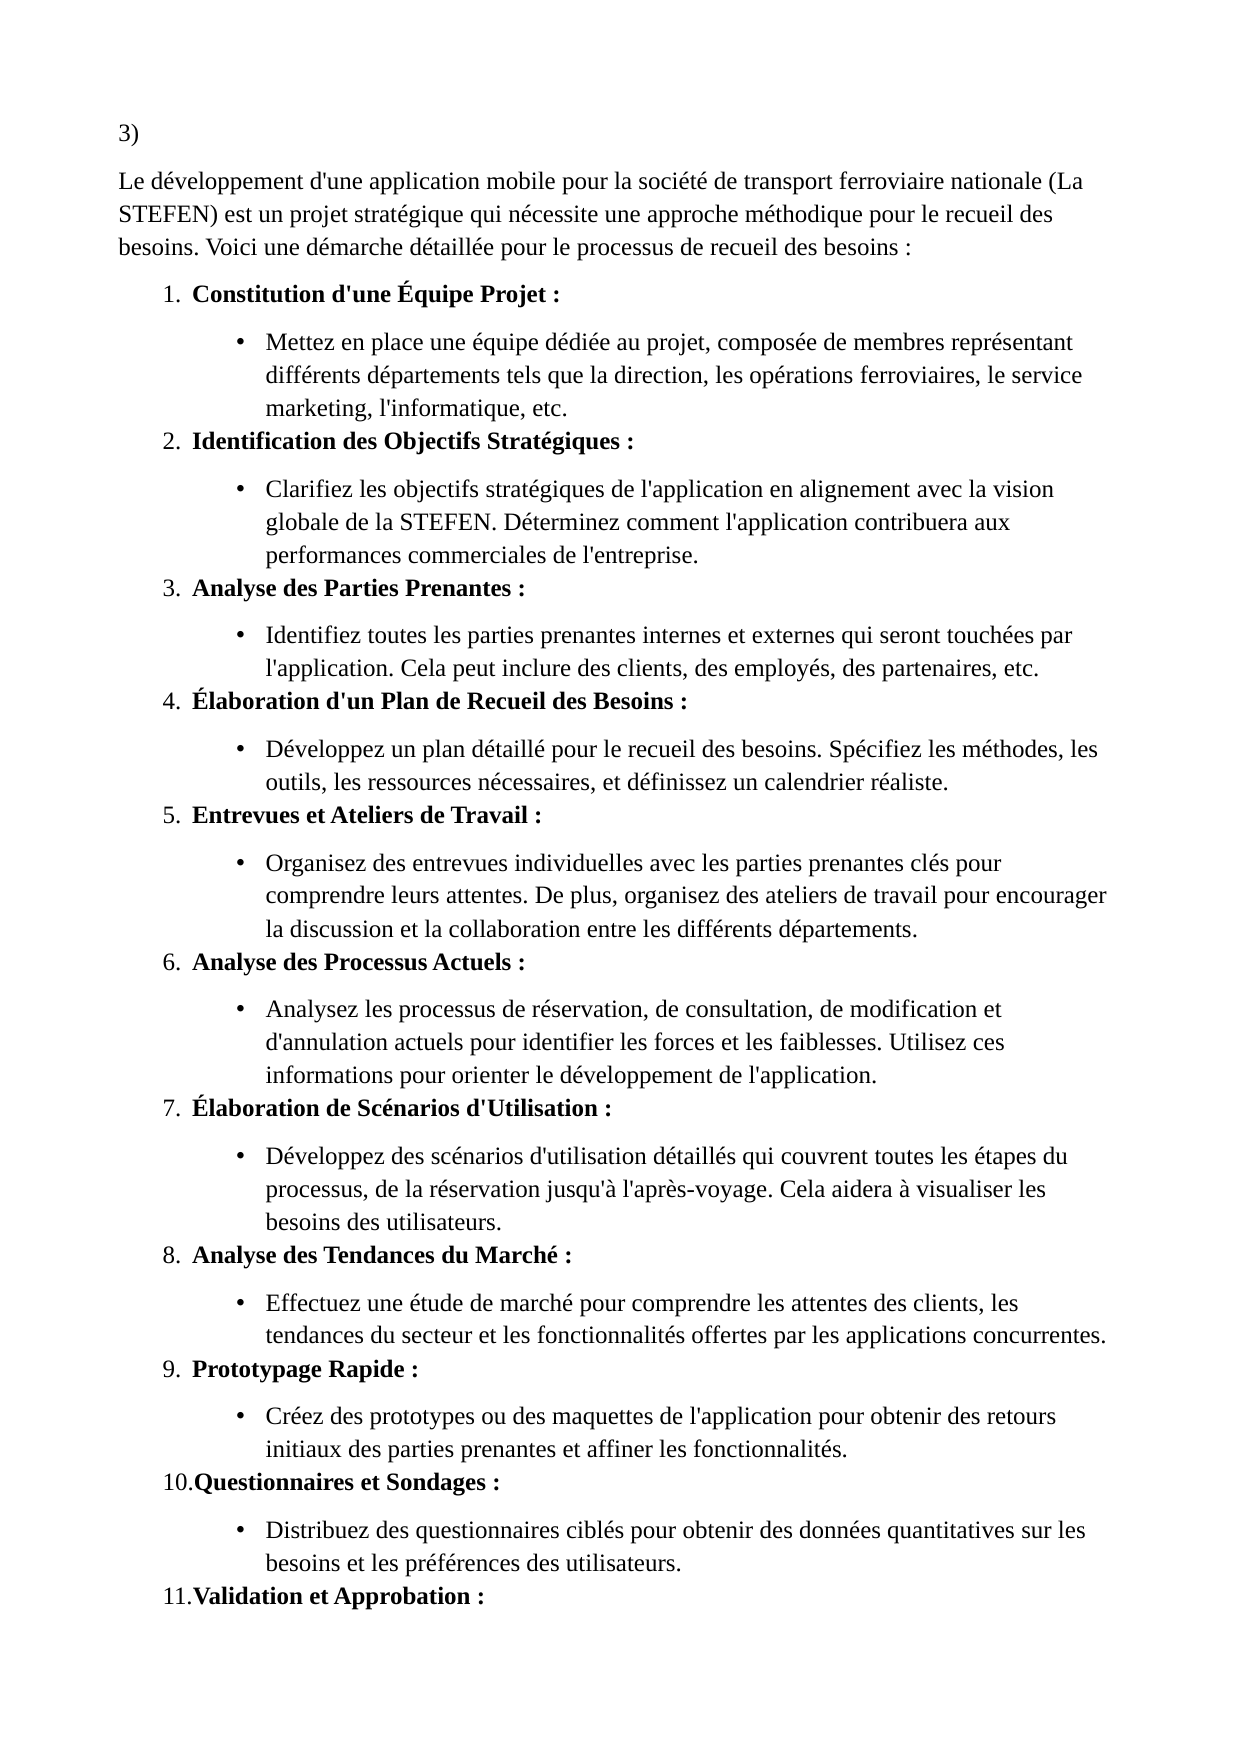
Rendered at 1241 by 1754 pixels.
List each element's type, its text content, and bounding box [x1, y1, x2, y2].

list Créez des prototypes ou des maquettes de l'application pour obtenir des retours initiaux des parties prenantes et affiner les fonctionnalités. [236, 1401, 1122, 1463]
list Clarifiez les objectifs stratégiques de l'application en alignement avec la vision globale de la STEFEN. Déterminez comment l'application contribuera aux performances commerciales de l'entreprise. [236, 474, 1122, 568]
list Organisez des entrevues individuelles avec les parties prenantes clés pour comprendre leurs attentes. De plus, organisez des ateliers de travail pour encourager la discussion et la collaboration entre les différents départements. [236, 848, 1122, 942]
list Analysez les processus de réservation, de consultation, de modification et d'annulation actuels pour identifier les forces et les faiblesses. Utilisez ces informations pour orienter le développement de l'application. [236, 994, 1122, 1089]
list Distribuez des questionnaires ciblés pour obtenir des données quantitatives sur les besoins et les préférences des utilisateurs. [236, 1515, 1122, 1577]
list Analyse des Tendances du Marché : [162, 1240, 1122, 1269]
list Identifiez toutes les parties prenantes internes et externes qui seront touchées par l'application. Cela peut inclure des clients, des employés, des partenaires, etc. [236, 620, 1122, 682]
list Identification des Objectifs Stratégiques : [162, 426, 1122, 455]
list Constitution d'une Équipe Projet : [162, 279, 1122, 308]
text Le développement d'une application mobile pour la société de transport ferroviaire nationale (La STEFEN) est un projet stratégique qui nécessite une approche méthodique pour le recueil des besoins. Voici une démarche détaillée pour le processus de recueil des besoins : [118, 166, 1122, 261]
list Validation et Approbation : [162, 1581, 1122, 1610]
list Analyse des Parties Prenantes : [162, 573, 1122, 601]
text 3) [118, 118, 1122, 147]
list Questionnaires et Sondages : [162, 1467, 1122, 1496]
list Entrevues et Ateliers de Travail : [162, 800, 1122, 829]
list Mettez en place une équipe dédiée au projet, composée de membres représentant différents départements tels que la direction, les opérations ferroviaires, le service marketing, l'informatique, etc. [236, 327, 1122, 422]
list Effectuez une étude de marché pour comprendre les attentes des clients, les tendances du secteur et les fonctionnalités offertes par les applications concurrentes. [236, 1288, 1122, 1349]
list Développez des scénarios d'utilisation détaillés qui couvrent toutes les étapes du processus, de la réservation jusqu'à l'après-voyage. Cela aidera à visualiser les besoins des utilisateurs. [236, 1141, 1122, 1236]
list Élaboration de Scénarios d'Utilisation : [162, 1093, 1122, 1122]
list Développez un plan détaillé pour le recueil des besoins. Spécifiez les méthodes, les outils, les ressources nécessaires, et définissez un calendrier réaliste. [236, 734, 1122, 796]
list Prototypage Rapide : [162, 1354, 1122, 1382]
list Élaboration d'un Plan de Recueil des Besoins : [162, 686, 1122, 715]
list Analyse des Processus Actuels : [162, 947, 1122, 975]
